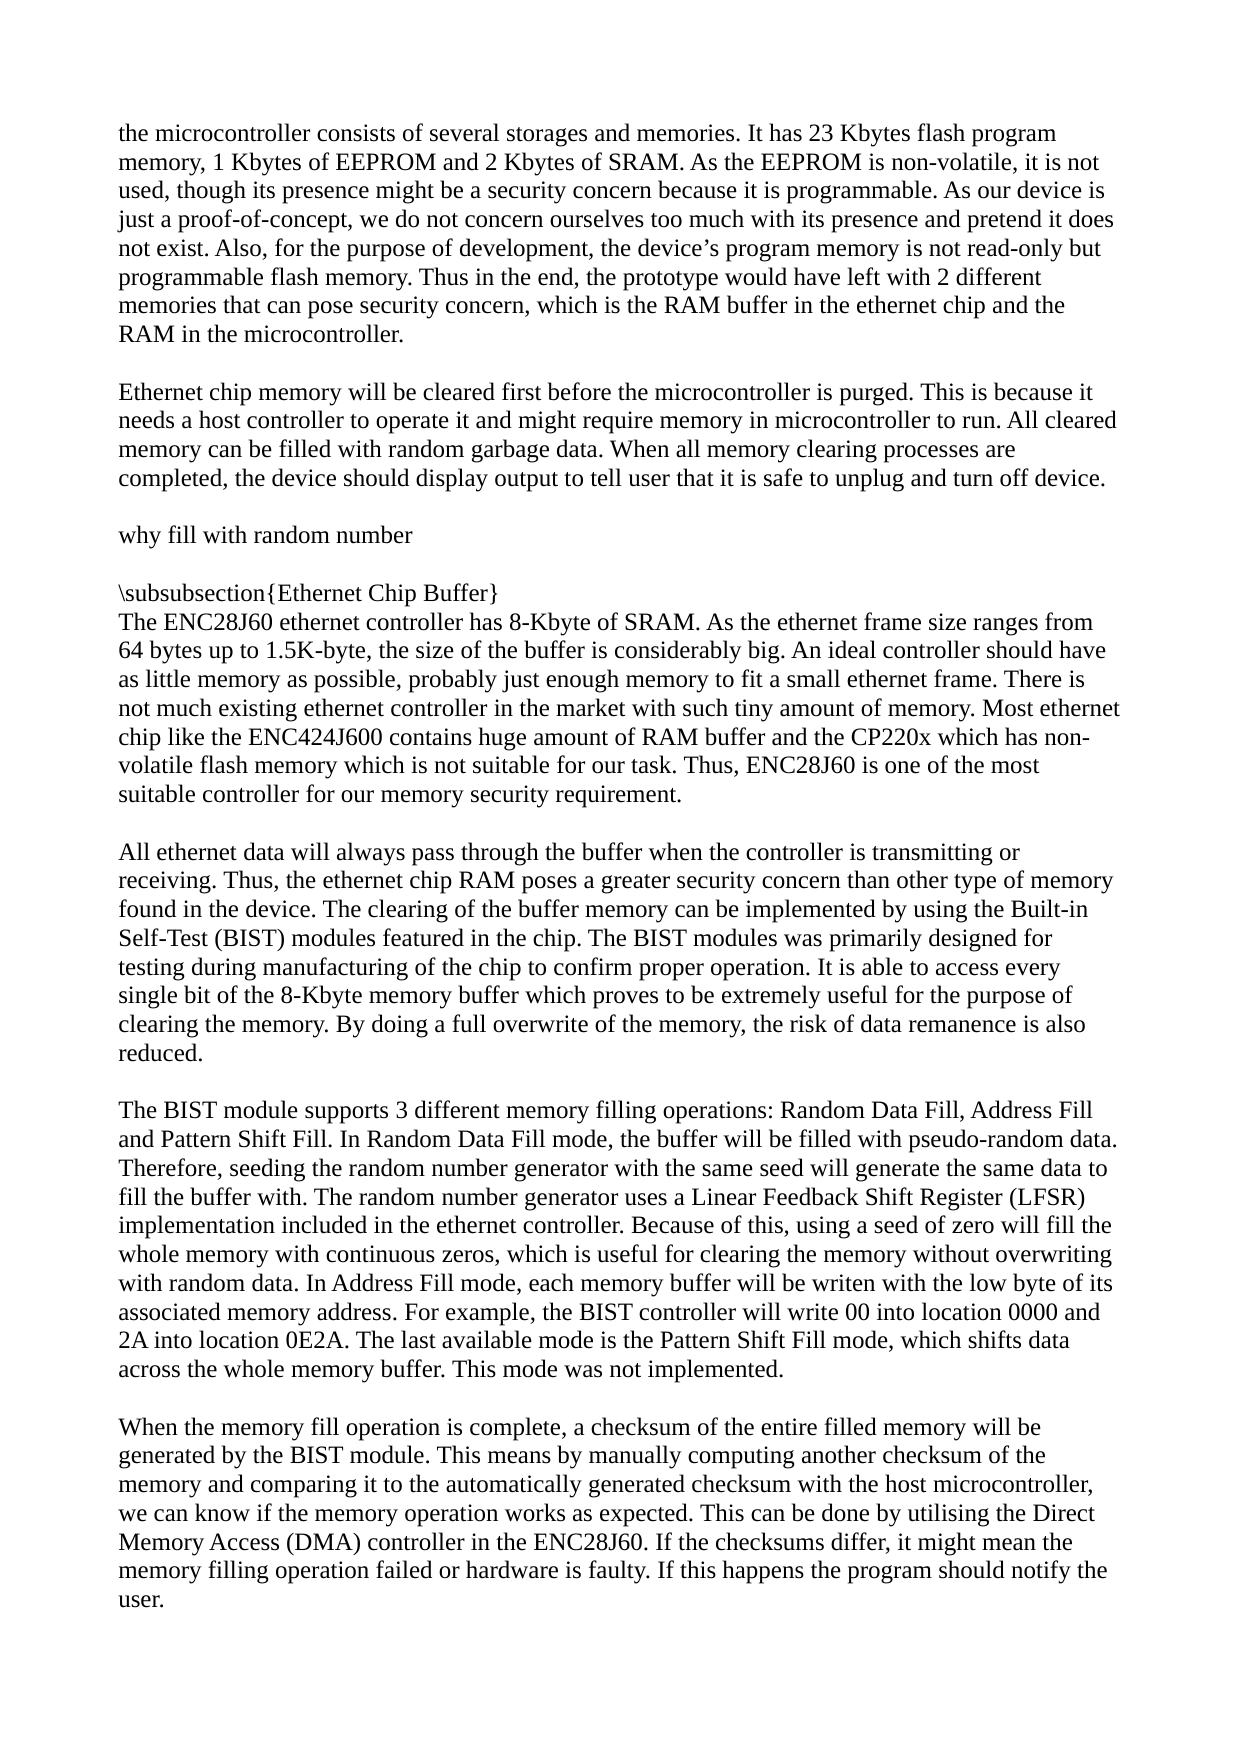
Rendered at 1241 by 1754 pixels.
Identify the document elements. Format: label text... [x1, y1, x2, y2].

text The ENC28J60 ethernet controller has 8-Kbyte of SRAM. As the ethernet frame size ranges from 64 bytes up to 1.5K-byte, the size of the buffer is considerably big. An ideal controller should have as little memory as possible, probably just enough memory to fit a small ethernet frame. There is not much existing ethernet controller in the market with such tiny amount of memory. Most ethernet chip like the ENC424J600 contains huge amount of RAM buffer and the CP220x which has non-volatile flash memory which is not suitable for our task. Thus, ENC28J60 is one of the most suitable controller for our memory security requirement. [118, 607, 1122, 808]
text All ethernet data will always pass through the buffer when the controller is transmitting or receiving. Thus, the ethernet chip RAM poses a greater security concern than other type of memory found in the device. The clearing of the buffer memory can be implemented by using the Built-in Self-Test (BIST) modules featured in the chip. The BIST modules was primarily designed for testing during manufacturing of the chip to confirm proper operation. It is able to access every single bit of the 8-Kbyte memory buffer which proves to be extremely useful for the purpose of clearing the memory. By doing a full overwrite of the memory, the risk of data remanence is also reduced. [118, 837, 1122, 1067]
text When the memory fill operation is complete, a checksum of the entire filled memory will be generated by the BIST module. This means by manually computing another checksum of the memory and comparing it to the automatically generated checksum with the host microcontroller, we can know if the memory operation works as expected. This can be done by utilising the Direct Memory Access (DMA) controller in the ENC28J60. If the checksums differ, it might mean the memory filling operation failed or hardware is faulty. If this happens the program should notify the user. [118, 1412, 1122, 1613]
text why fill with random number [118, 521, 1122, 549]
text \subsubsection{Ethernet Chip Buffer} [118, 578, 1122, 607]
text The BIST module supports 3 different memory filling operations: Random Data Fill, Address Fill and Pattern Shift Fill. In Random Data Fill mode, the buffer will be filled with pseudo-random data. Therefore, seeding the random number generator with the same seed will generate the same data to fill the buffer with. The random number generator uses a Linear Feedback Shift Register (LFSR) implementation included in the ethernet controller. Because of this, using a seed of zero will fill the whole memory with continuous zeros, which is useful for clearing the memory without overwriting with random data. In Address Fill mode, each memory buffer will be writen with the low byte of its associated memory address. For example, the BIST controller will write 00 into location 0000 and 2A into location 0E2A. The last available mode is the Pattern Shift Fill mode, which shifts data across the whole memory buffer. This mode was not implemented. [118, 1096, 1122, 1383]
text the microcontroller consists of several storages and memories. It has 23 Kbytes flash program memory, 1 Kbytes of EEPROM and 2 Kbytes of SRAM. As the EEPROM is non-volatile, it is not used, though its presence might be a security concern because it is programmable. As our device is just a proof-of-concept, we do not concern ourselves too much with its presence and pretend it does not exist. Also, for the purpose of development, the device’s program memory is not read-only but programmable flash memory. Thus in the end, the prototype would have left with 2 different memories that can pose security concern, which is the RAM buffer in the ethernet chip and the RAM in the microcontroller. [118, 118, 1122, 348]
text Ethernet chip memory will be cleared first before the microcontroller is purged. This is because it needs a host controller to operate it and might require memory in microcontroller to run. All cleared memory can be filled with random garbage data. When all memory clearing processes are completed, the device should display output to tell user that it is safe to unplug and turn off device. [118, 377, 1122, 492]
